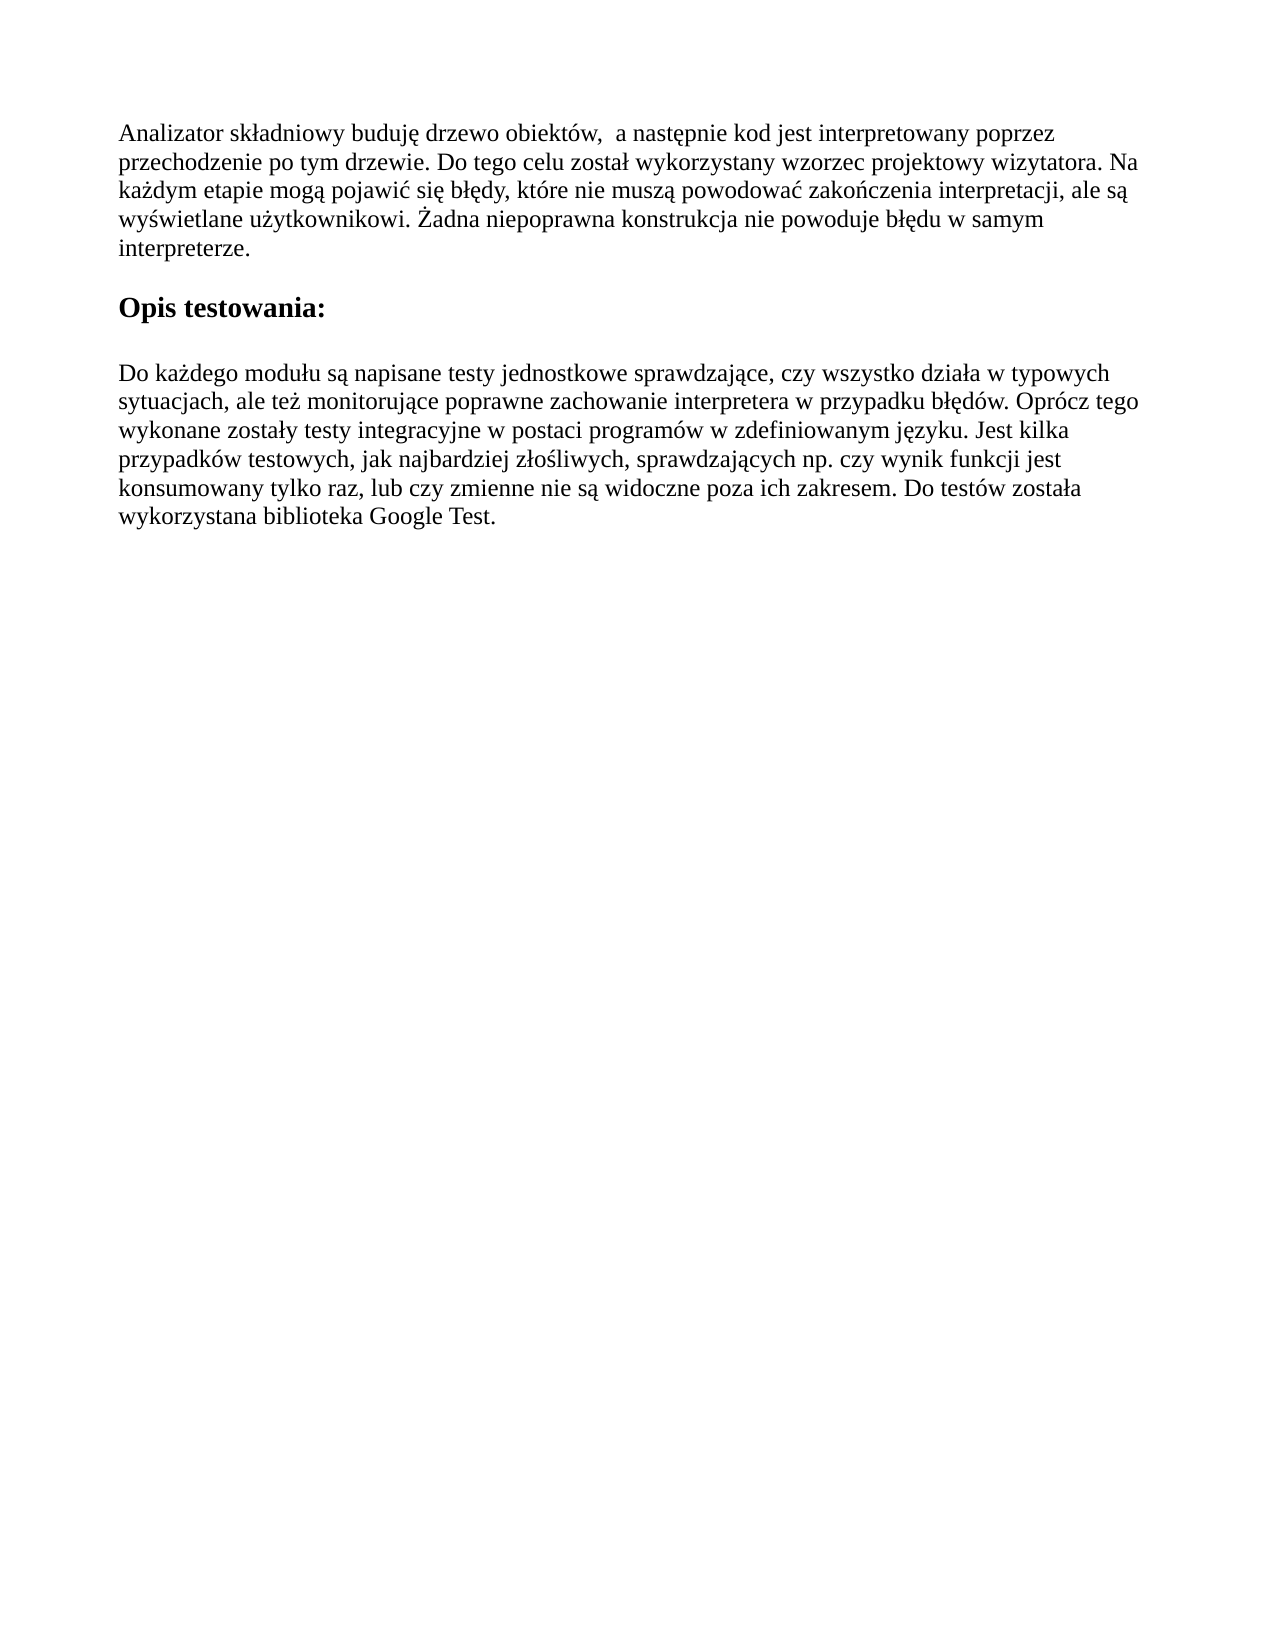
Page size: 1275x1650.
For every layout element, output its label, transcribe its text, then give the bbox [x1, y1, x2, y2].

text Do każdego modułu są napisane testy jednostkowe sprawdzające, czy wszystko działa w typowych sytuacjach, ale też monitorujące poprawne zachowanie interpretera w przypadku błędów. Oprócz tego wykonane zostały testy integracyjne w postaci programów w zdefiniowanym języku. Jest kilka przypadków testowych, jak najbardziej złośliwych, sprawdzających np. czy wynik funkcji jest konsumowany tylko raz, lub czy zmienne nie są widoczne poza ich zakresem. Do testów została wykorzystana biblioteka Google Test. [118, 358, 1157, 530]
text Opis testowania: [118, 291, 1157, 324]
text Analizator składniowy buduję drzewo obiektów, a następnie kod jest interpretowany poprzez przechodzenie po tym drzewie. Do tego celu został wykorzystany wzorzec projektowy wizytatora. Na każdym etapie mogą pojawić się błędy, które nie muszą powodować zakończenia interpretacji, ale są wyświetlane użytkownikowi. Żadna niepoprawna konstrukcja nie powoduje błędu w samym interpreterze. [118, 118, 1157, 262]
